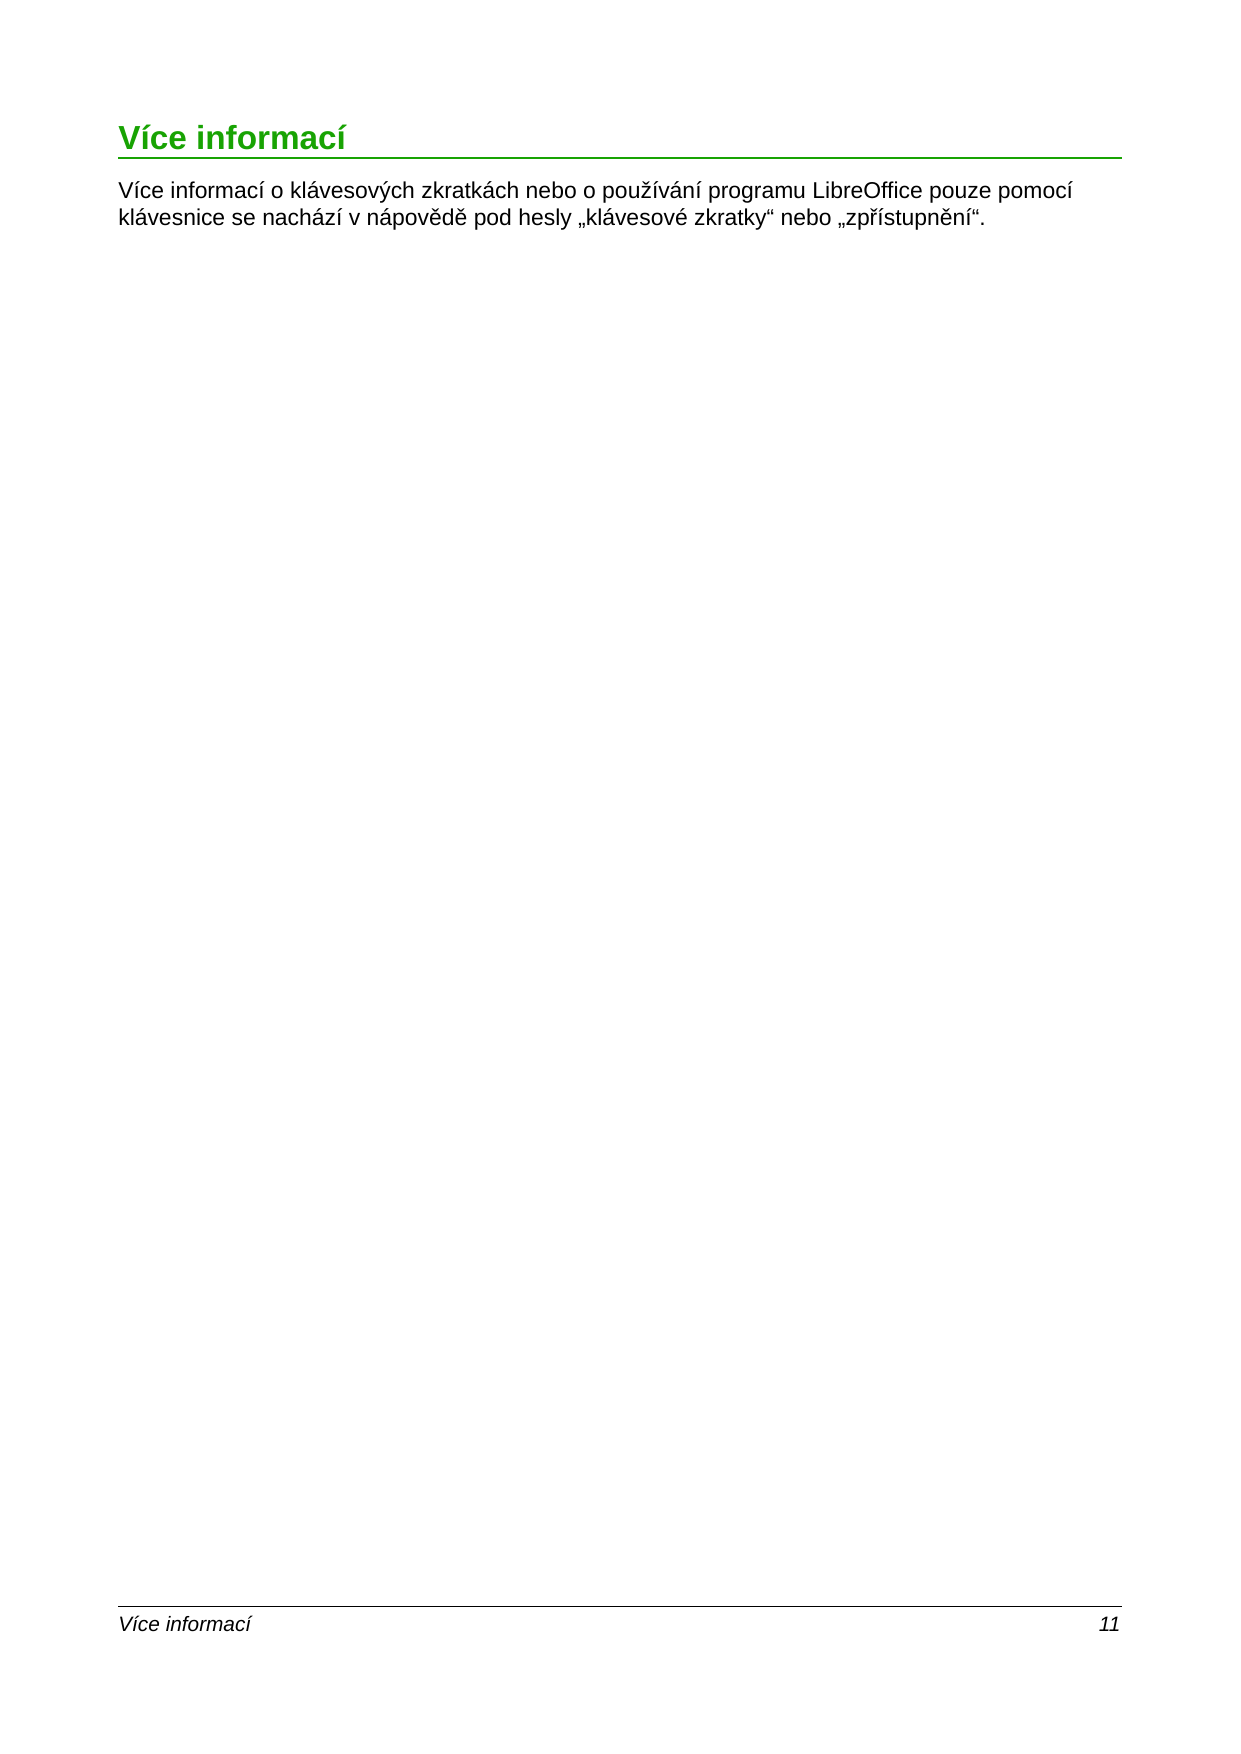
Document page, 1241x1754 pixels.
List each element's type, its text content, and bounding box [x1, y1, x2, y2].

subtitle Více informací [118, 118, 1122, 157]
text Více informací o klávesových zkratkách nebo o používání programu LibreOffice pouze pomocí klávesnice se nachází v nápovědě pod hesly „klávesové zkratky“ nebo „zpřístupnění“. [118, 177, 1122, 230]
